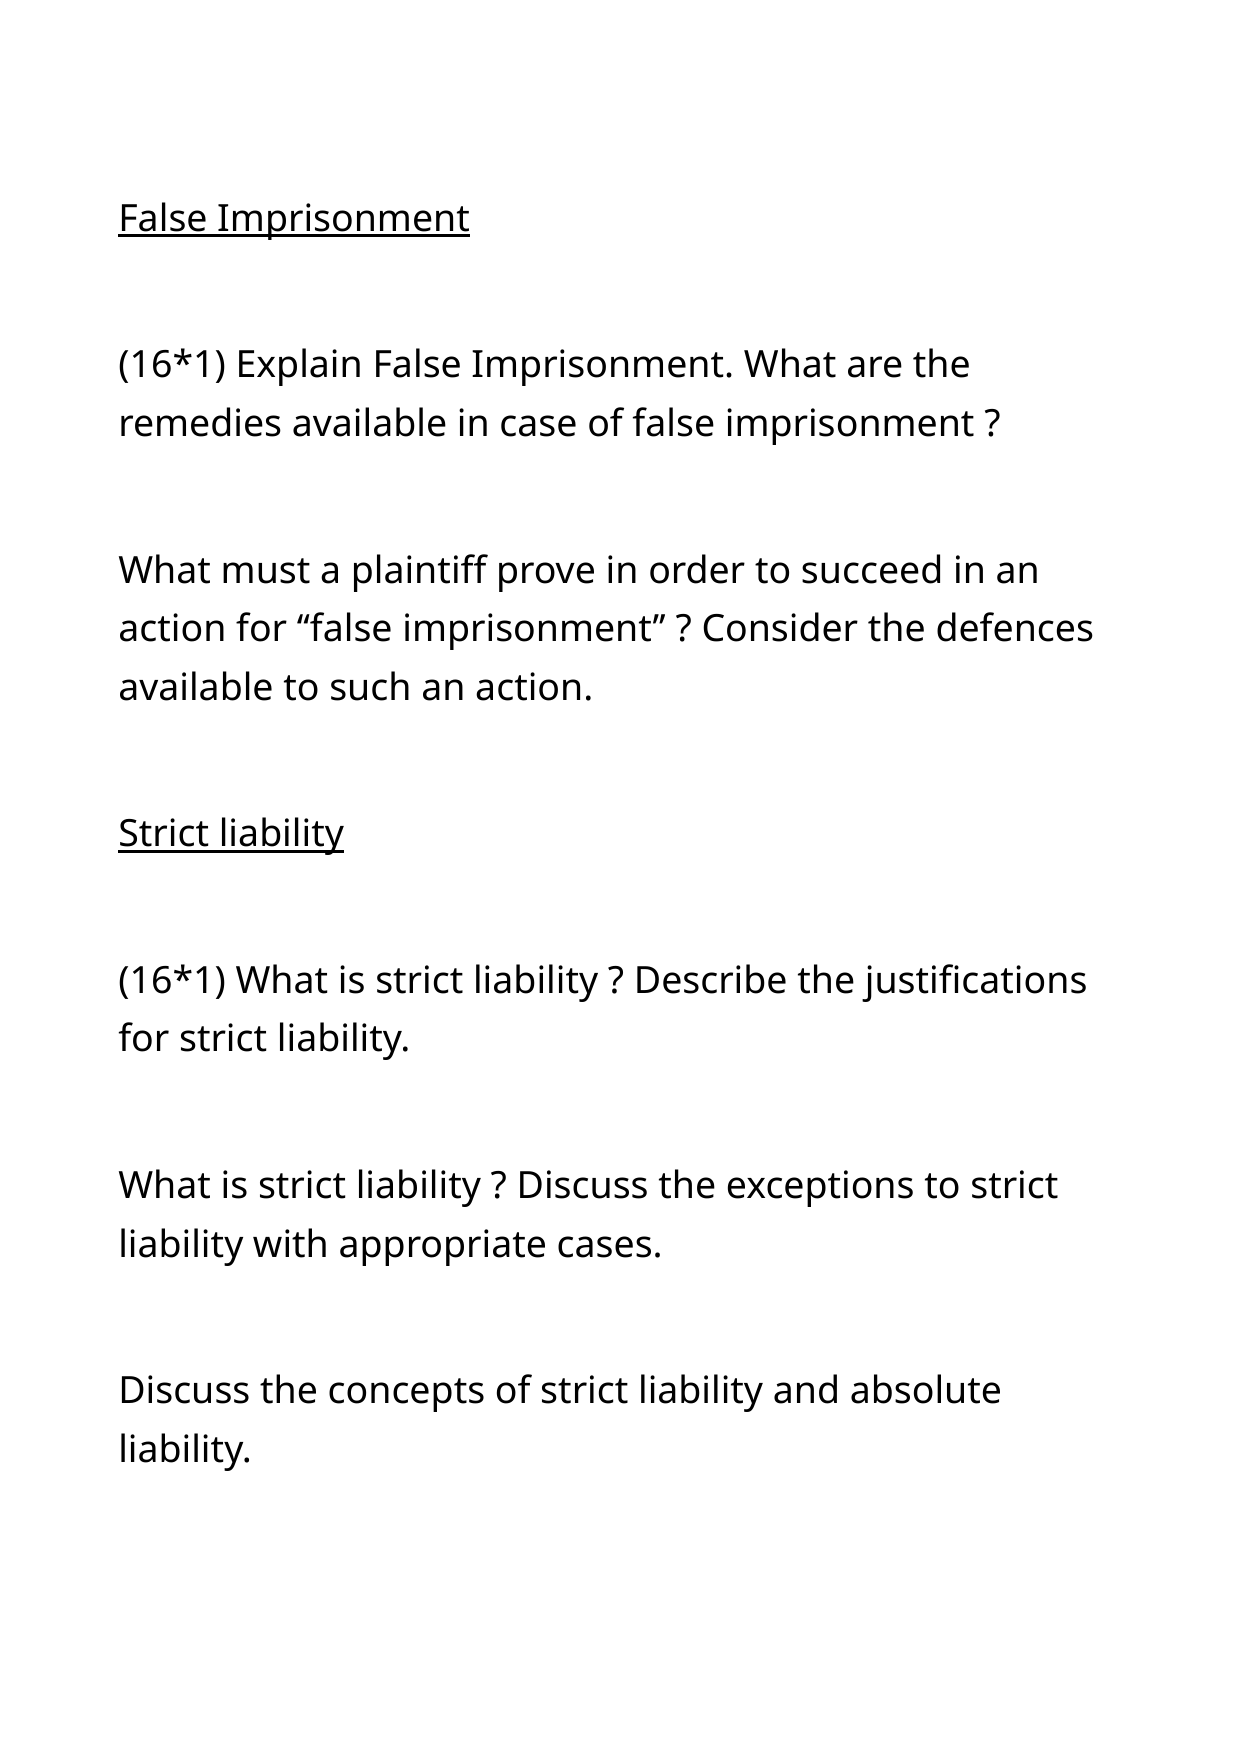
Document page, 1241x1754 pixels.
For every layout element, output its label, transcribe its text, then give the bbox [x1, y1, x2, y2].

text Strict liability [118, 807, 1122, 858]
text False Imprisonment [118, 191, 1122, 242]
text What is strict liability ? Discuss the exceptions to strict liability with appropriate cases. [118, 1158, 1122, 1268]
text (16*1) Explain False Imprisonment. What are the remedies available in case of false imprisonment ? [118, 338, 1122, 447]
text Discuss the concepts of strict liability and absolute liability. [118, 1363, 1122, 1473]
text What must a plaintiff prove in order to succeed in an action for ‘‘false imprisonment’’ ? Consider the defences available to such an action. [118, 543, 1122, 711]
text (16*1) What is strict liability ? Describe the justifications for strict liability. [118, 953, 1122, 1063]
